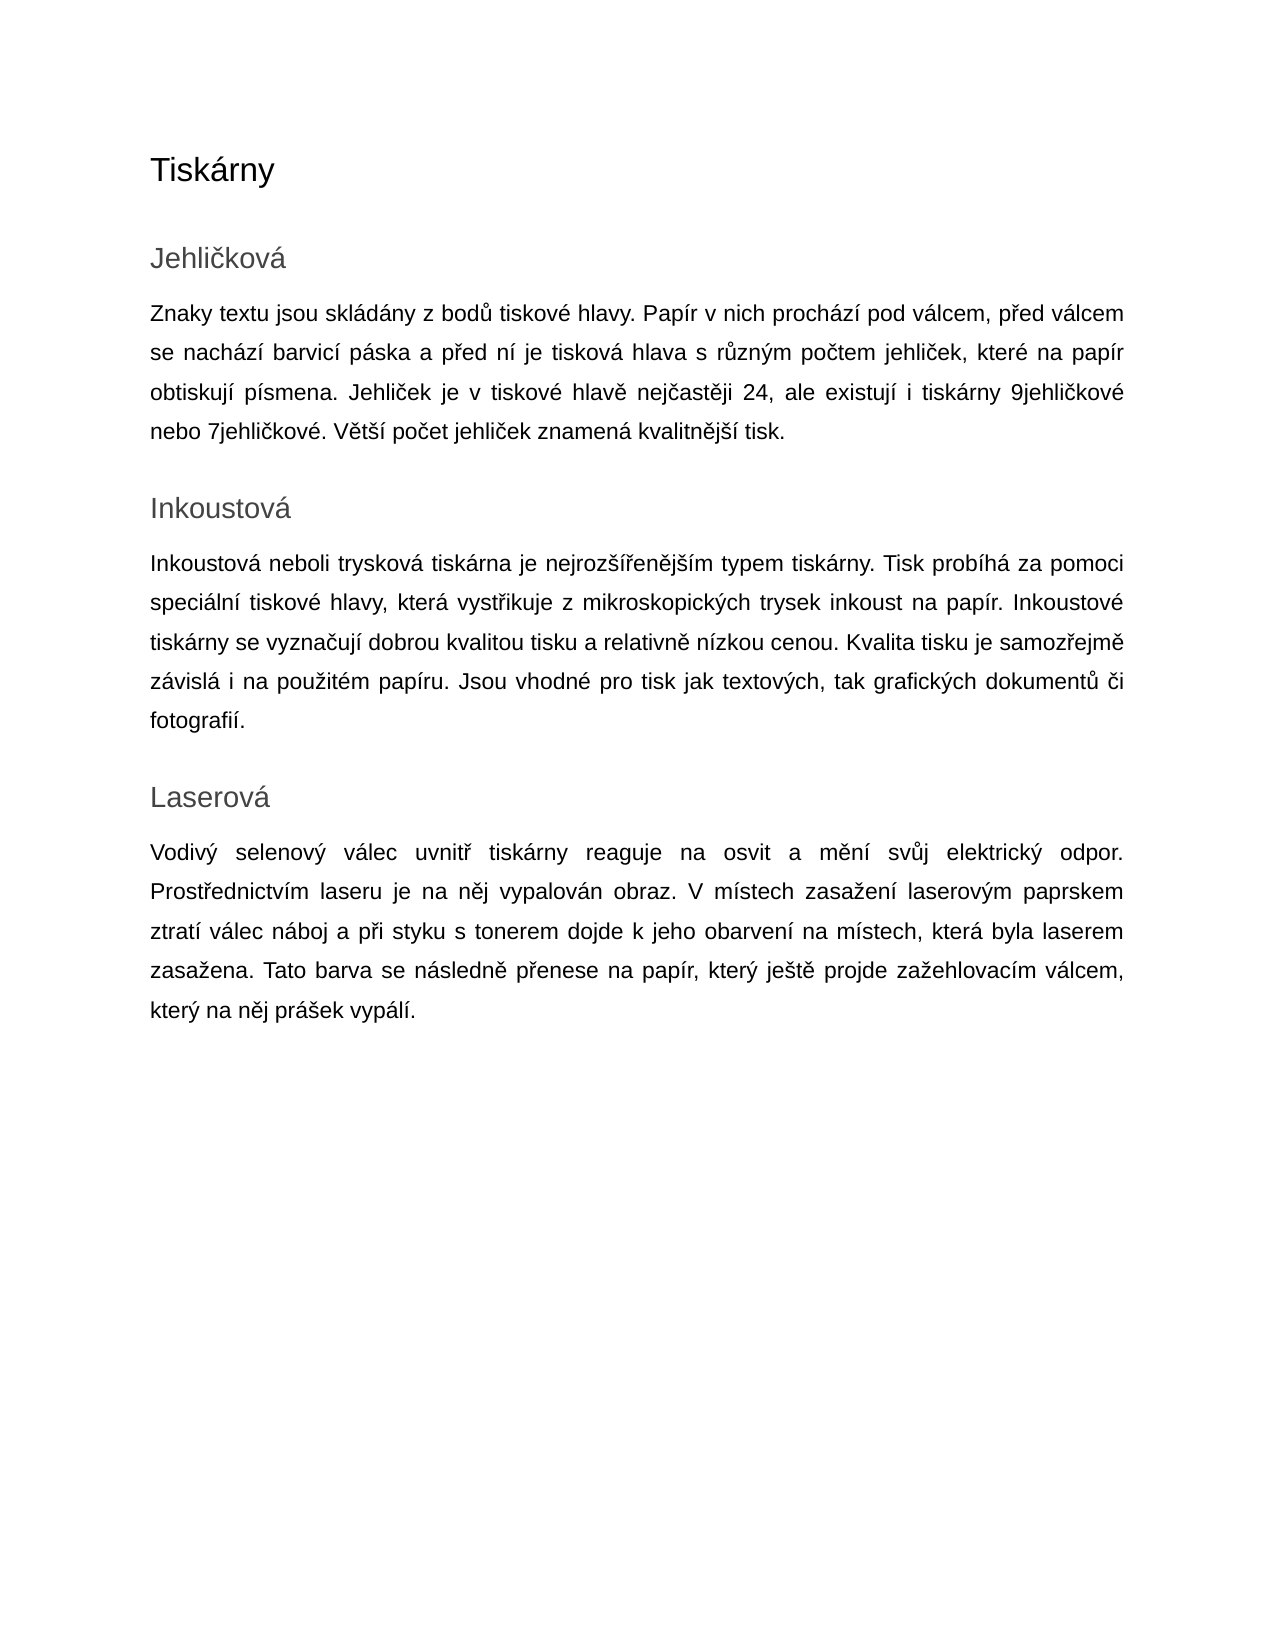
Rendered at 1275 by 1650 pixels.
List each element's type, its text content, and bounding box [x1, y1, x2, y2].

text Znaky textu jsou skládány z bodů tiskové hlavy. Papír v nich prochází pod válcem, před válcem se nachází barvicí páska a před ní je tisková hlava s různým počtem jehliček, které na papír obtiskují písmena. Jehliček je v tiskové hlavě nejčastěji 24, ale existují i tiskárny 9jehličkové nebo 7jehličkové. Větší počet jehliček znamená kvalitnější tisk. [150, 299, 1125, 444]
subtitle Laserová [150, 780, 1125, 814]
text Inkoustová neboli trysková tiskárna je nejrozšířenějším typem tiskárny. Tisk probíhá za pomoci speciální tiskové hlavy, která vystřikuje z mikroskopických trysek inkoust na papír. Inkoustové tiskárny se vyznačují dobrou kvalitou tisku a relativně nízkou cenou. Kvalita tisku je samozřejmě závislá i na použitém papíru. Jsou vhodné pro tisk jak textových, tak grafických dokumentů či fotografií. [150, 549, 1125, 734]
subtitle Inkoustová [150, 491, 1125, 524]
subtitle Jehličková [150, 241, 1125, 274]
text Vodivý selenový válec uvnitř tiskárny reaguje na osvit a mění svůj elektrický odpor. Prostřednictvím laseru je na něj vypalován obraz. V místech zasažení laserovým paprskem ztratí válec náboj a při styku s tonerem dojde k jeho obarvení na místech, která byla laserem zasažena. Tato barva se následně přenese na papír, který ještě projde zažehlovacím válcem, který na něj prášek vypálí. [150, 839, 1125, 1023]
subtitle Tiskárny [150, 150, 1125, 188]
